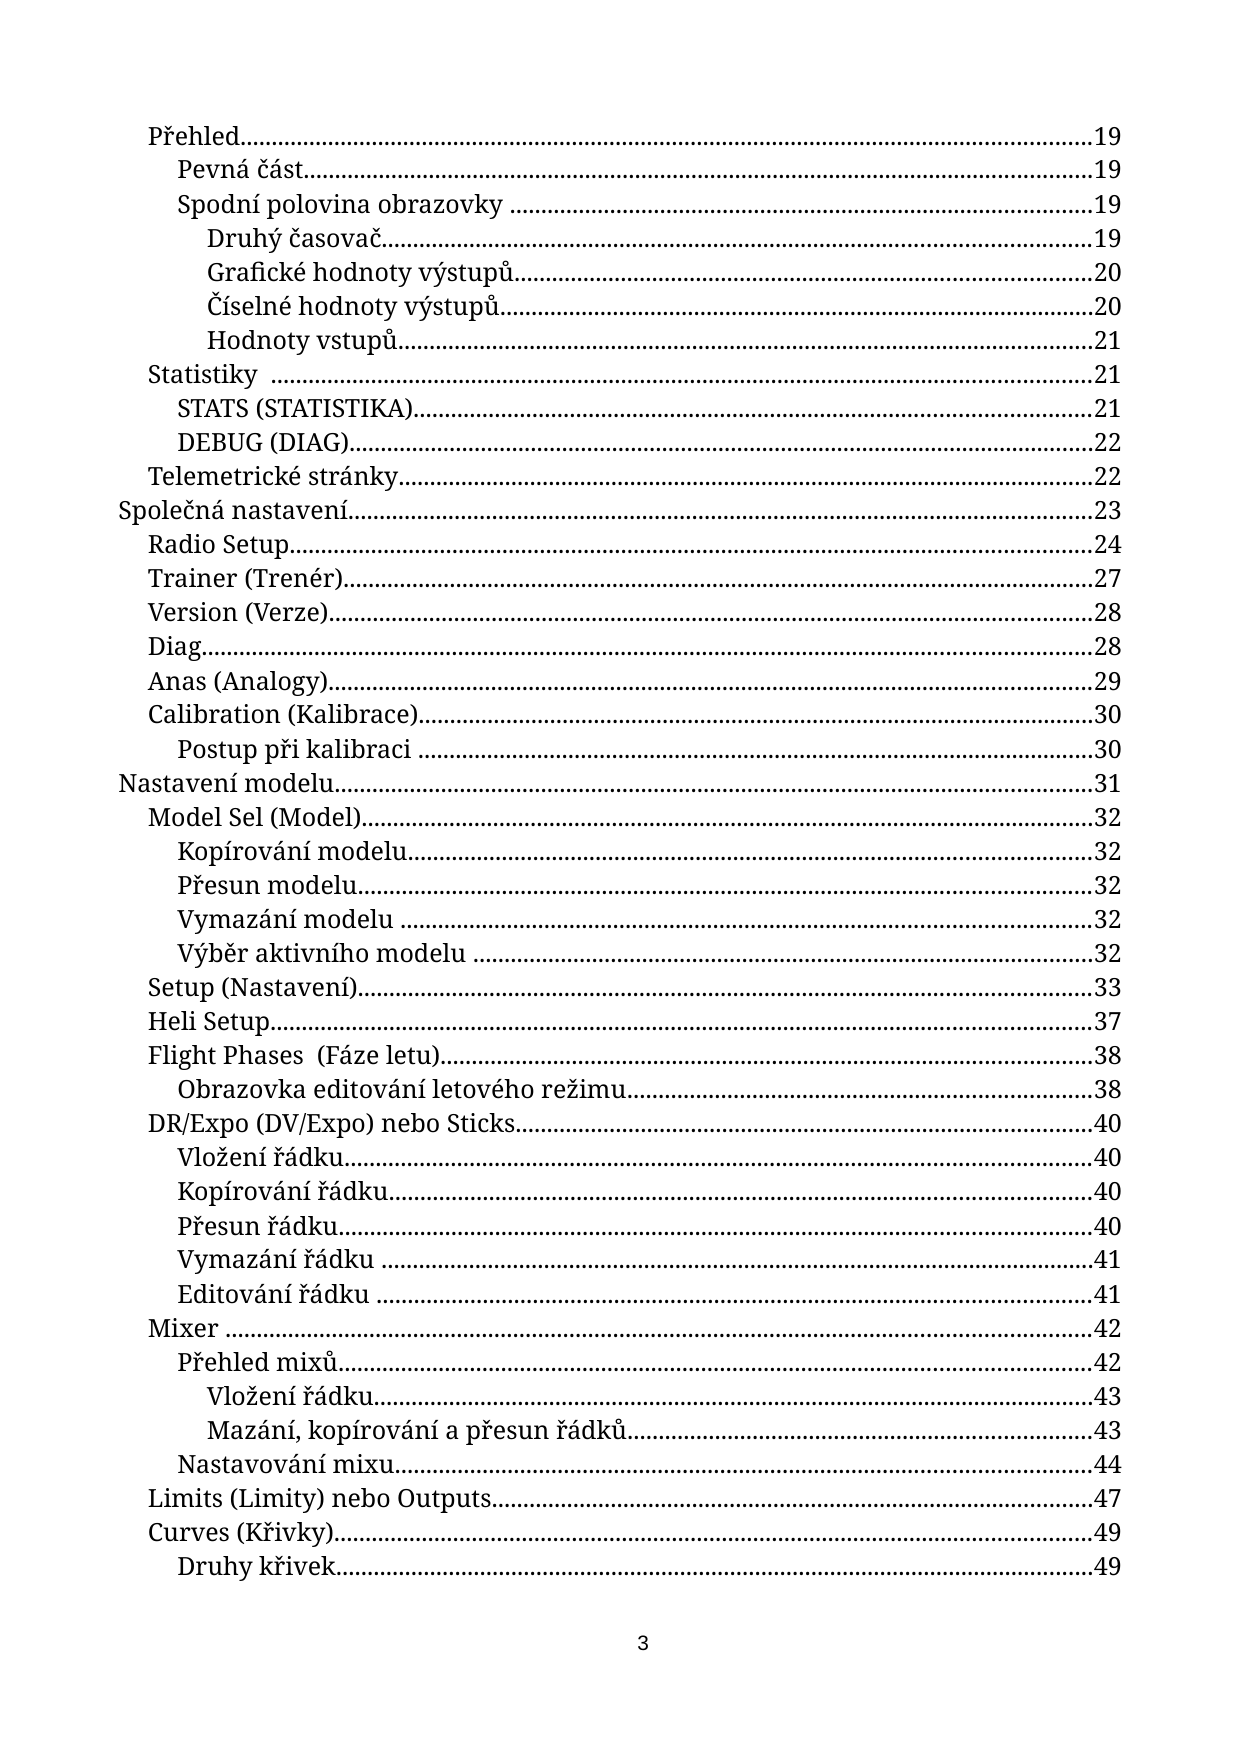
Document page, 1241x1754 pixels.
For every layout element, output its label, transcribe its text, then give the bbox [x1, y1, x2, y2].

text Statistiky 21 [148, 357, 1122, 391]
text Vložení řádku 40 [177, 1140, 1122, 1174]
text Limits (Limity) nebo Outputs 47 [148, 1481, 1122, 1515]
text Telemetrické stránky 22 [148, 459, 1122, 493]
text Model Sel (Model) 32 [148, 799, 1122, 833]
text Diag 28 [148, 629, 1122, 663]
text Nastavení modelu 31 [118, 765, 1122, 799]
text Kopírování modelu 32 [177, 833, 1122, 867]
text Vymazání modelu 32 [177, 902, 1122, 936]
text Hodnoty vstupů 21 [207, 322, 1122, 357]
text Druhý časovač 19 [207, 220, 1122, 254]
text Mazání, kopírování a přesun řádků 43 [207, 1412, 1122, 1447]
text Spodní polovina obrazovky 19 [177, 186, 1122, 220]
text Trainer (Trenér) 27 [148, 561, 1122, 595]
text Flight Phases (Fáze letu) 38 [148, 1038, 1122, 1072]
text Anas (Analogy) 29 [148, 663, 1122, 697]
text Heli Setup 37 [148, 1004, 1122, 1038]
text Grafické hodnoty výstupů 20 [207, 254, 1122, 288]
text Postup při kalibraci 30 [177, 731, 1122, 765]
text Curves (Křivky) 49 [148, 1515, 1122, 1549]
text Přehled mixů 42 [177, 1344, 1122, 1378]
text Druhy křivek 49 [177, 1549, 1122, 1583]
text DEBUG (DIAG) 22 [177, 425, 1122, 459]
text Pevná část 19 [177, 152, 1122, 186]
text Version (Verze) 28 [148, 595, 1122, 629]
text Calibration (Kalibrace) 30 [148, 697, 1122, 731]
text Přesun modelu 32 [177, 867, 1122, 902]
text Mixer 42 [148, 1310, 1122, 1344]
text Číselné hodnoty výstupů 20 [207, 288, 1122, 322]
text Přesun řádku 40 [177, 1208, 1122, 1242]
text Výběr aktivního modelu 32 [177, 936, 1122, 970]
text Přehled 19 [148, 118, 1122, 152]
text Vymazání řádku 41 [177, 1242, 1122, 1276]
text Nastavování mixu 44 [177, 1447, 1122, 1481]
text Setup (Nastavení) 33 [148, 970, 1122, 1004]
text Radio Setup 24 [148, 527, 1122, 561]
text DR/Expo (DV/Expo) nebo Sticks 40 [148, 1106, 1122, 1140]
text Editování řádku 41 [177, 1276, 1122, 1310]
text Obrazovka editování letového režimu 38 [177, 1072, 1122, 1106]
text STATS (STATISTIKA) 21 [177, 391, 1122, 425]
text Vložení řádku 43 [207, 1378, 1122, 1412]
text Kopírování řádku 40 [177, 1174, 1122, 1208]
text Společná nastavení 23 [118, 493, 1122, 527]
